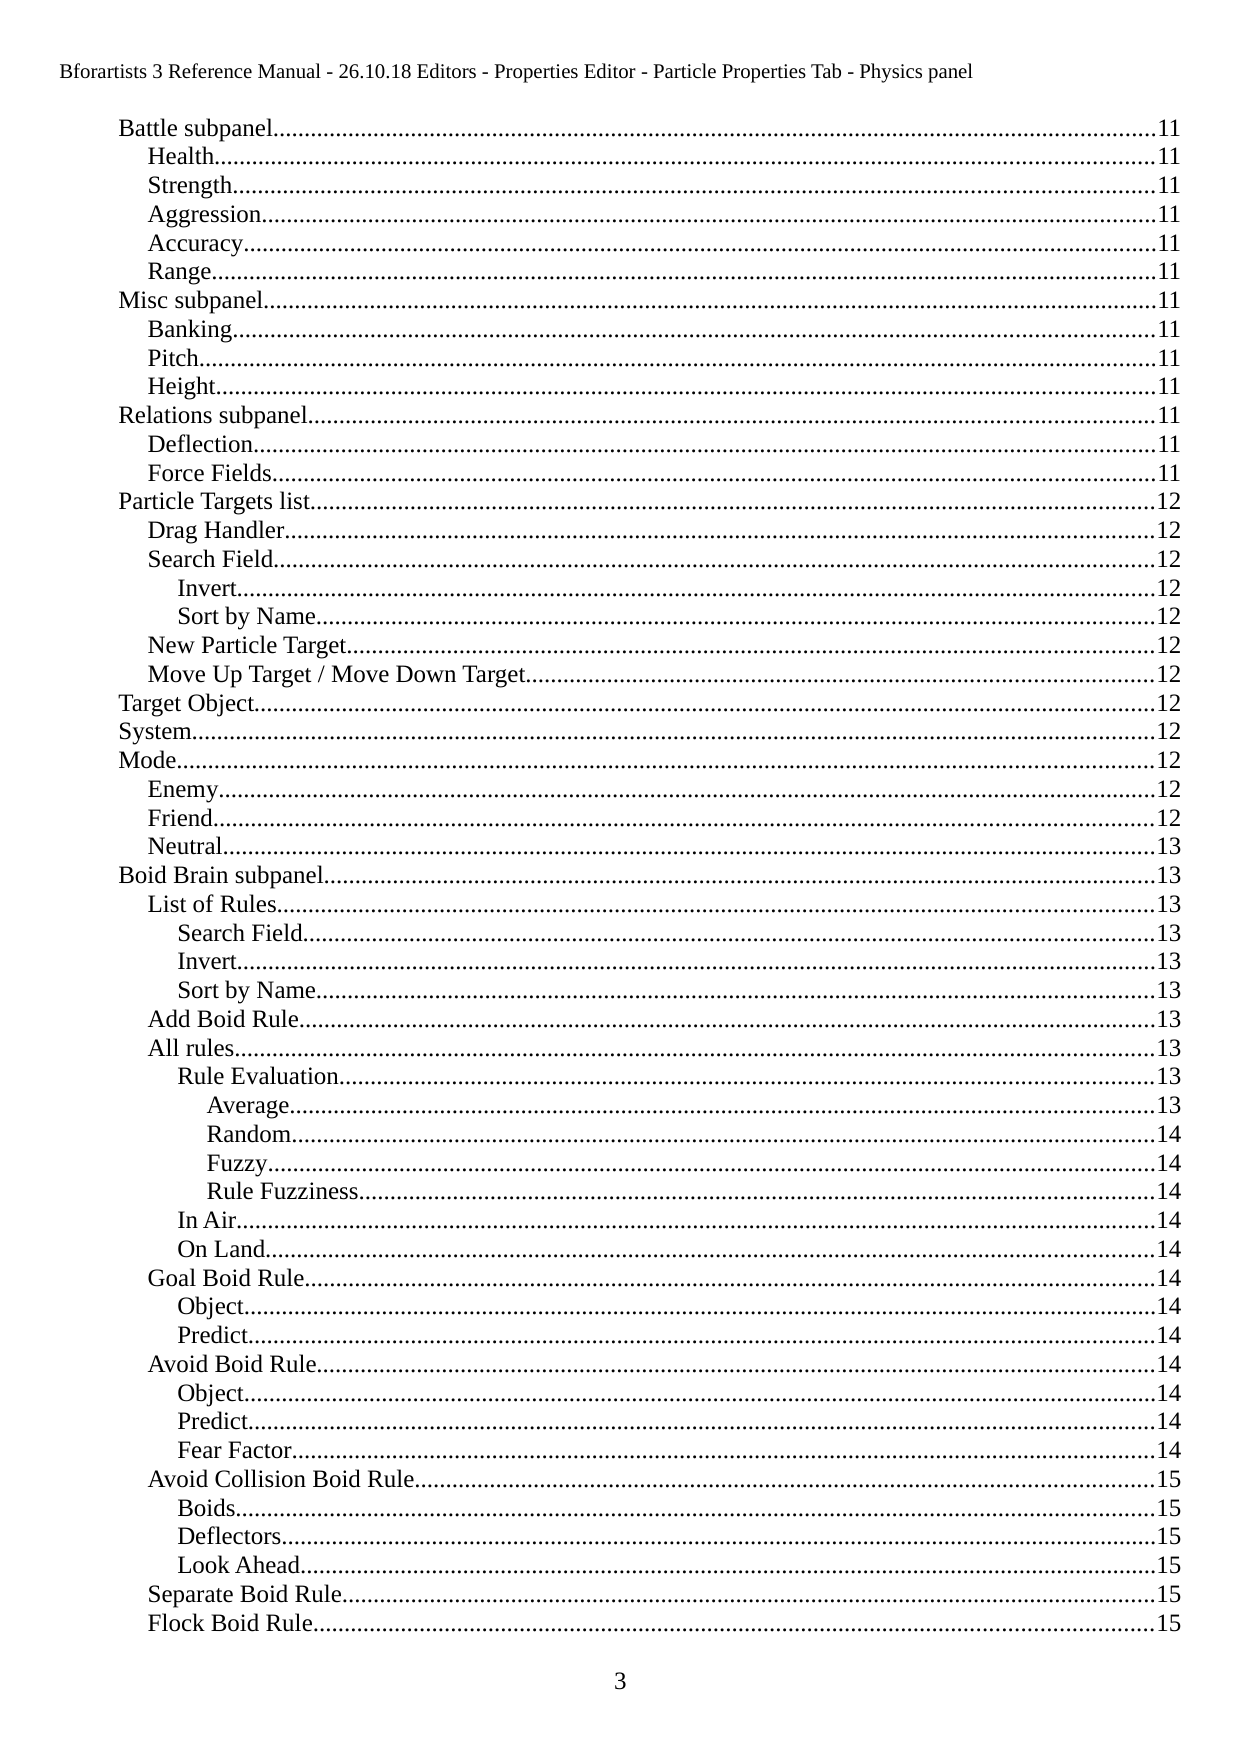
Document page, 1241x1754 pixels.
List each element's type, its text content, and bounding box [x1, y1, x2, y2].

text Sort by Name 12 [177, 601, 1181, 630]
text List of Rules 13 [147, 889, 1181, 918]
text Accuracy 11 [147, 228, 1181, 256]
text In Air 14 [177, 1205, 1181, 1234]
text Friend 12 [147, 803, 1181, 831]
text Deflectors 15 [177, 1521, 1181, 1550]
text New Particle Target 12 [147, 630, 1181, 659]
text Avoid Collision Boid Rule 15 [147, 1464, 1181, 1493]
text Relations subpanel 11 [118, 400, 1181, 429]
text Banking 11 [147, 314, 1181, 343]
text On Land 14 [177, 1234, 1181, 1263]
text Search Field 12 [147, 544, 1181, 573]
text Target Object 12 [118, 688, 1181, 716]
text Predict 14 [177, 1406, 1181, 1435]
text Predict 14 [177, 1320, 1181, 1349]
text Object 14 [177, 1378, 1181, 1406]
text Boids 15 [177, 1493, 1181, 1521]
text All rules 13 [147, 1033, 1181, 1061]
text Average 13 [206, 1090, 1181, 1119]
text Particle Targets list 12 [118, 486, 1181, 515]
text Boid Brain subpanel 13 [118, 860, 1181, 889]
text Deflection 11 [147, 429, 1181, 458]
text Move Up Target / Move Down Target 12 [147, 659, 1181, 688]
text Force Fields 11 [147, 458, 1181, 486]
text Flock Boid Rule 15 [147, 1608, 1181, 1636]
text Avoid Boid Rule 14 [147, 1349, 1181, 1378]
text Enemy 12 [147, 774, 1181, 803]
text Random 14 [206, 1119, 1181, 1148]
text Separate Boid Rule 15 [147, 1579, 1181, 1608]
text Height 11 [147, 371, 1181, 400]
text Invert 13 [177, 946, 1181, 975]
text Rule Fuzziness 14 [206, 1176, 1181, 1205]
text Strength 11 [147, 170, 1181, 199]
text Fuzzy 14 [206, 1148, 1181, 1176]
text Add Boid Rule 13 [147, 1004, 1181, 1033]
text Fear Factor 14 [177, 1435, 1181, 1464]
text Pitch 11 [147, 343, 1181, 371]
text Misc subpanel 11 [118, 285, 1181, 314]
text Search Field 13 [177, 918, 1181, 946]
text Range 11 [147, 256, 1181, 285]
text Neutral 13 [147, 831, 1181, 860]
text Object 14 [177, 1291, 1181, 1320]
text Rule Evaluation 13 [177, 1061, 1181, 1090]
text System 12 [118, 716, 1181, 745]
text Battle subpanel 11 [118, 113, 1181, 141]
text Aggression 11 [147, 199, 1181, 228]
text Sort by Name 13 [177, 975, 1181, 1004]
text Drag Handler 12 [147, 515, 1181, 544]
text Mode 12 [118, 745, 1181, 774]
text Look Ahead 15 [177, 1550, 1181, 1579]
text Invert 12 [177, 573, 1181, 601]
text Health 11 [147, 141, 1181, 170]
text Goal Boid Rule 14 [147, 1263, 1181, 1291]
